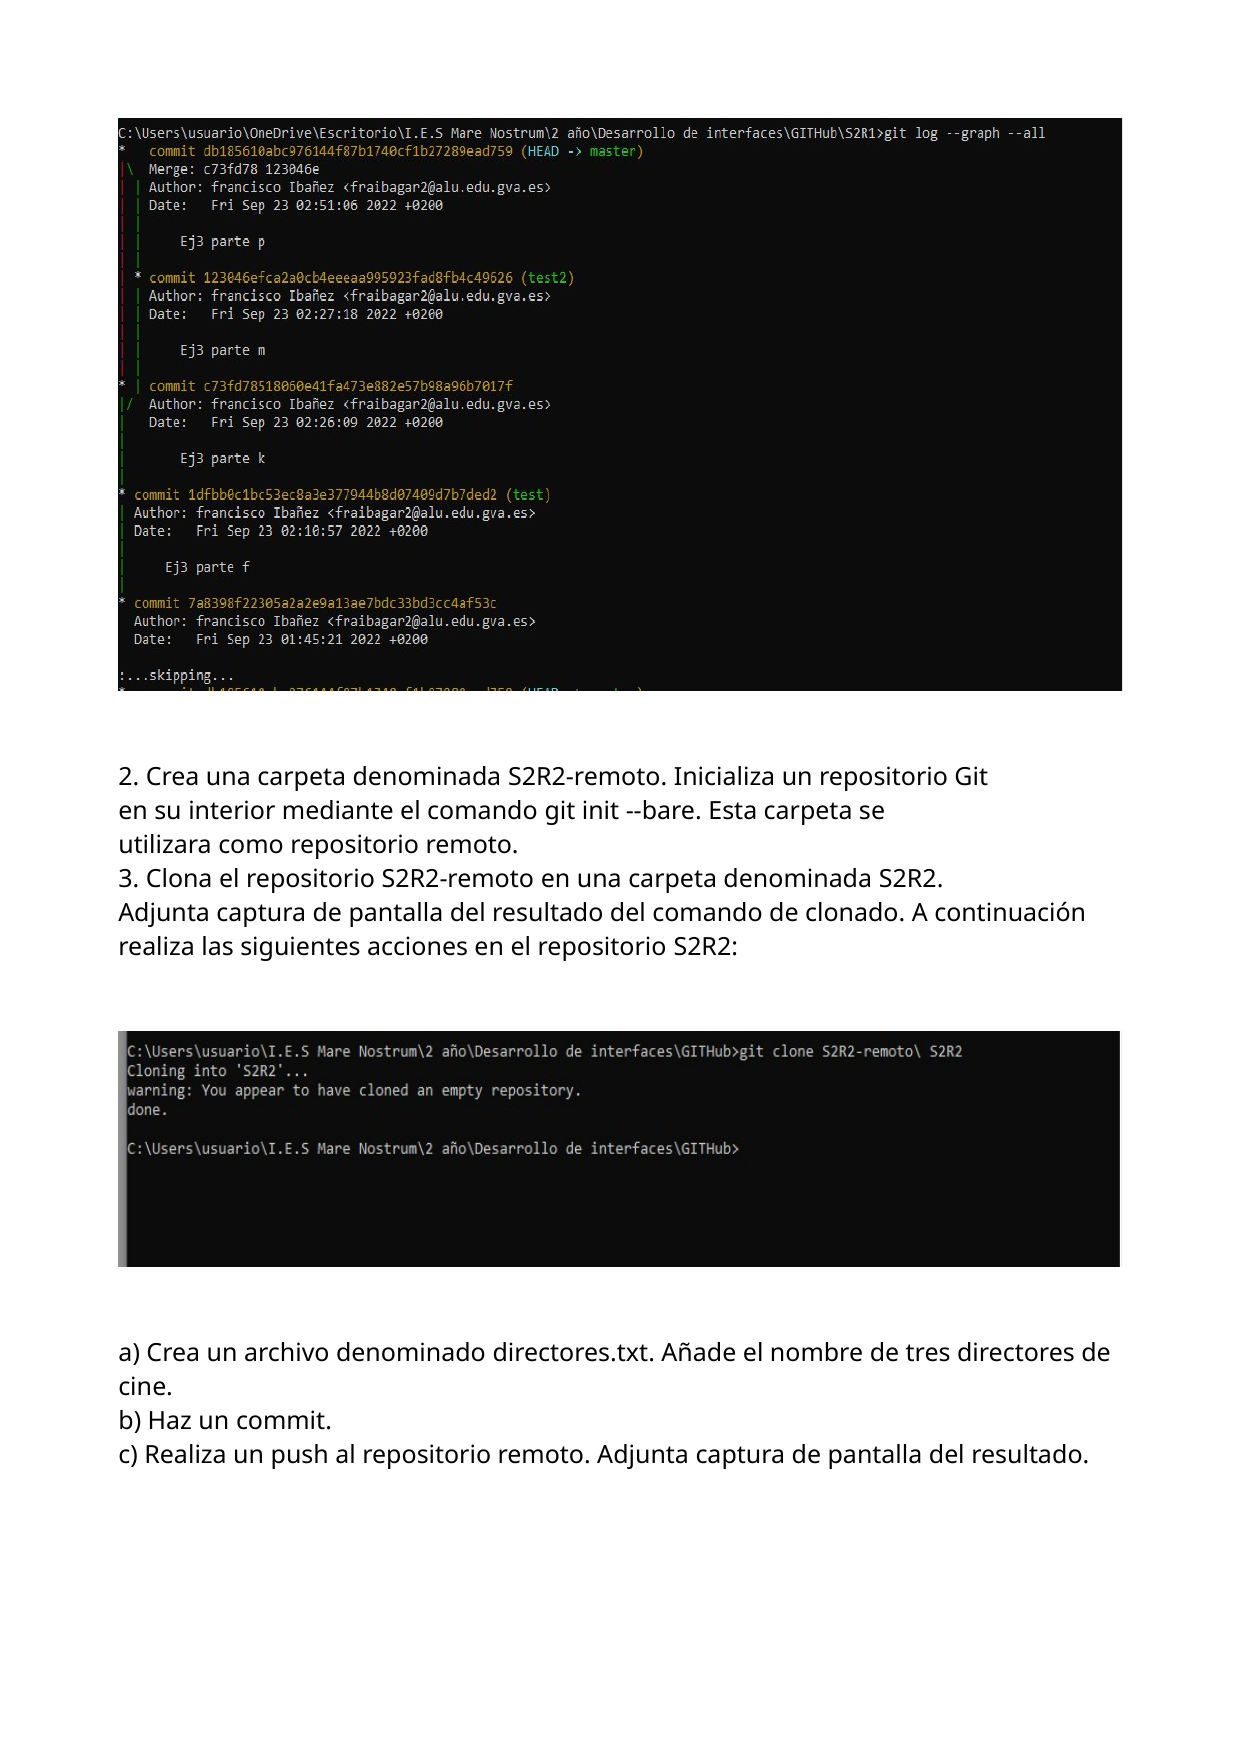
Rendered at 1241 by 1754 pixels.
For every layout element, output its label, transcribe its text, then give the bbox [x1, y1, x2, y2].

text 2. Crea una carpeta denominada S2R2-remoto. Inicializa un repositorio Git [118, 758, 1122, 793]
text c) Realiza un push al repositorio remoto. Adjunta captura de pantalla del resultado. [118, 1437, 1122, 1471]
text utilizara como repositorio remoto. [118, 827, 1122, 861]
text b) Haz un commit. [118, 1403, 1122, 1437]
picture [118, 118, 1123, 691]
text en su interior mediante el comando git init --bare. Esta carpeta se [118, 793, 1122, 827]
text realiza las siguientes acciones en el repositorio S2R2: [118, 929, 1122, 963]
text Adjunta captura de pantalla del resultado del comando de clonado. A continuación [118, 895, 1122, 929]
picture [118, 1031, 1123, 1267]
text a) Crea un archivo denominado directores.txt. Añade el nombre de tres directores de cine. [118, 1335, 1122, 1403]
text 3. Clona el repositorio S2R2-remoto en una carpeta denominada S2R2. [118, 861, 1122, 895]
